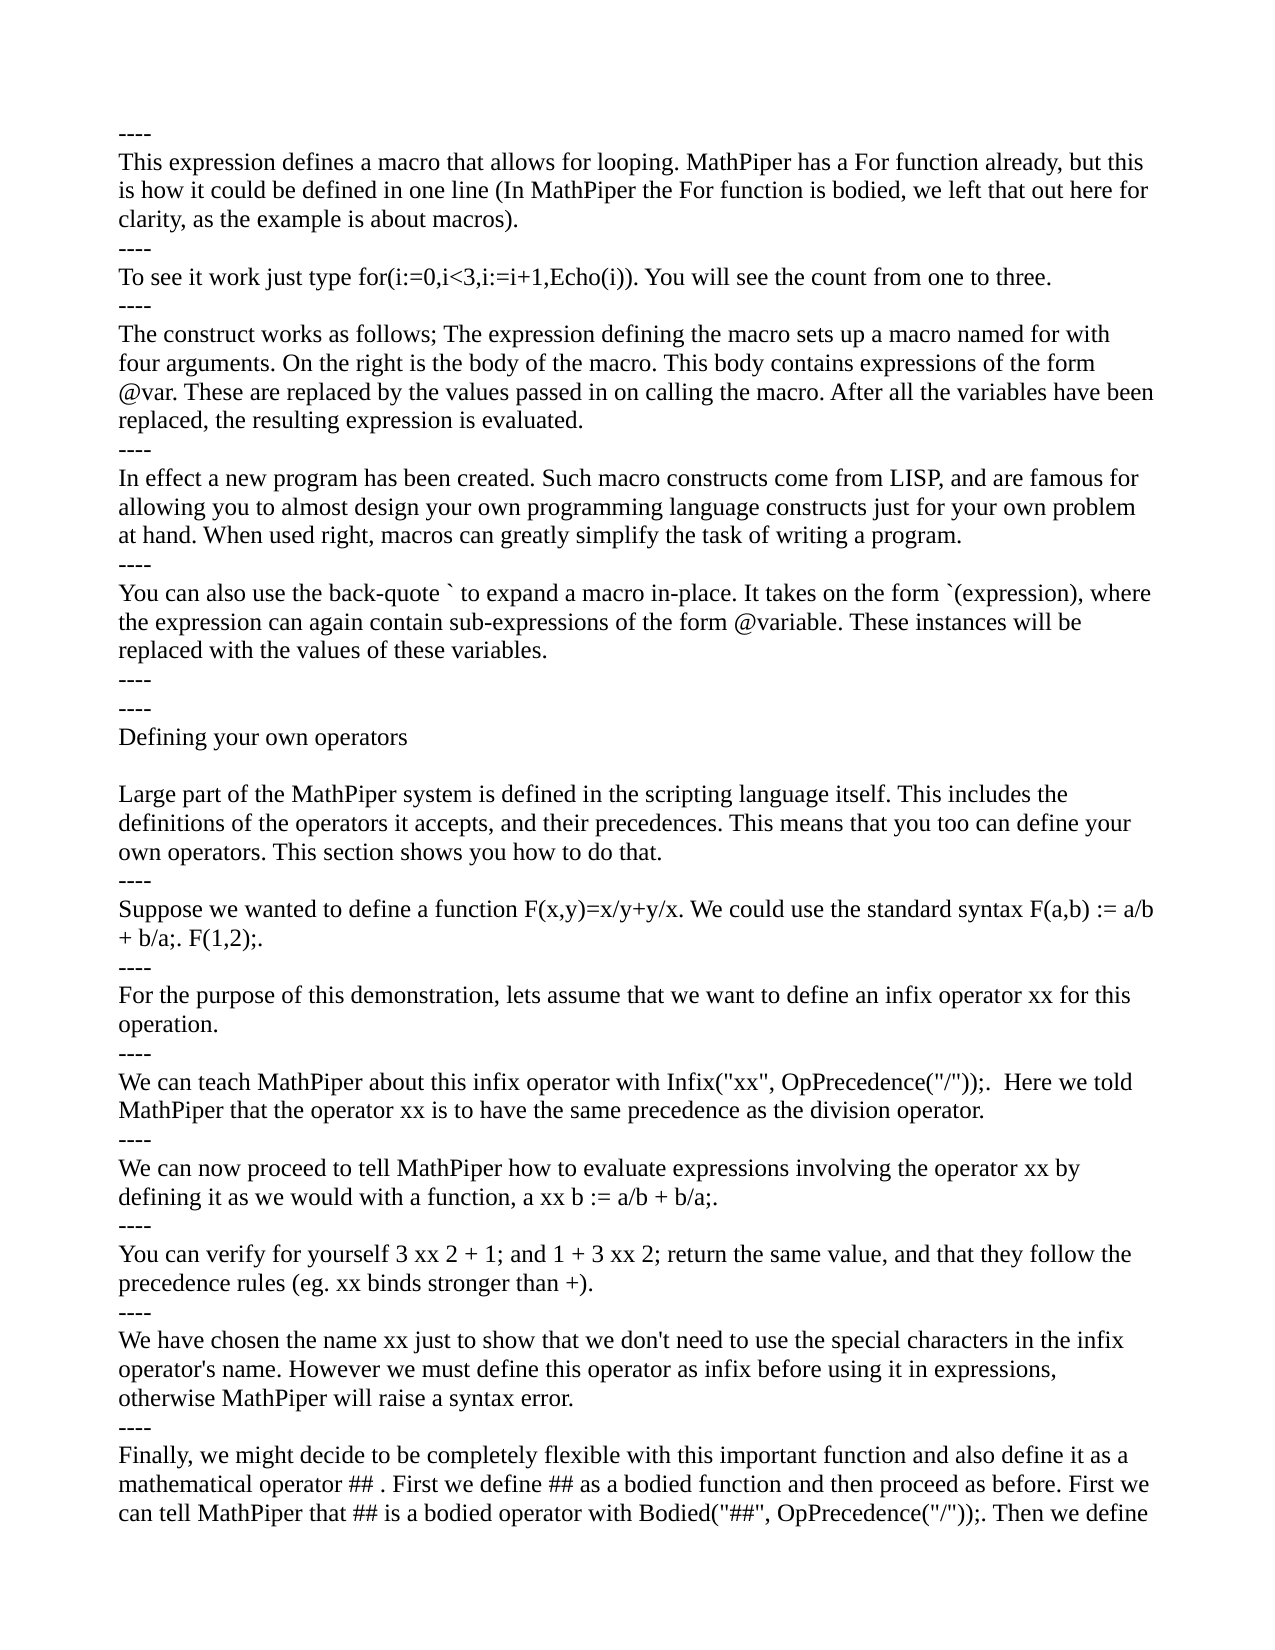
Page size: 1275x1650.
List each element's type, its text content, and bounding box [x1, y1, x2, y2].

text Suppose we wanted to define a function F(x,y)=x/y+y/x. We could use the standard syntax F(a,b) := a/b + b/a;. F(1,2);. [118, 894, 1157, 952]
text ---- [118, 664, 1157, 693]
text ---- [118, 291, 1157, 319]
text ---- [118, 549, 1157, 578]
text ---- [118, 1211, 1157, 1239]
text The construct works as follows; The expression defining the macro sets up a macro named for with four arguments. On the right is the body of the macro. This body contains expressions of the form @var. These are replaced by the values passed in on calling the macro. After all the variables have been replaced, the resulting expression is evaluated. [118, 319, 1157, 434]
text ---- [118, 693, 1157, 722]
text Finally, we might decide to be completely flexible with this important function and also define it as a mathematical operator ## . First we define ## as a bodied function and then proceed as before. First we can tell MathPiper that ## is a bodied operator with Bodied("##", OpPrecedence("/"));. Then we define [118, 1441, 1157, 1527]
text ---- [118, 866, 1157, 894]
text You can verify for yourself 3 xx 2 + 1; and 1 + 3 xx 2; return the same value, and that they follow the precedence rules (eg. xx binds stronger than +). [118, 1239, 1157, 1297]
text ---- [118, 1297, 1157, 1326]
text You can also use the back-quote ` to expand a macro in-place. It takes on the form `(expression), where the expression can again contain sub-expressions of the form @variable. These instances will be replaced with the values of these variables. [118, 578, 1157, 664]
text ---- [118, 434, 1157, 463]
text ---- [118, 233, 1157, 262]
text Large part of the MathPiper system is defined in the scripting language itself. This includes the definitions of the operators it accepts, and their precedences. This means that you too can define your own operators. This section shows you how to do that. [118, 779, 1157, 866]
text We have chosen the name xx just to show that we don't need to use the special characters in the infix operator's name. However we must define this operator as infix before using it in expressions, otherwise MathPiper will raise a syntax error. [118, 1326, 1157, 1412]
text To see it work just type for(i:=0,i<3,i:=i+1,Echo(i)). You will see the count from one to three. [118, 262, 1157, 291]
text Defining your own operators [118, 722, 1157, 751]
text In effect a new program has been created. Such macro constructs come from LISP, and are famous for allowing you to almost design your own programming language constructs just for your own problem at hand. When used right, macros can greatly simplify the task of writing a program. [118, 463, 1157, 549]
text ---- [118, 1412, 1157, 1441]
text ---- [118, 952, 1157, 981]
text ---- [118, 118, 1157, 147]
text ---- [118, 1038, 1157, 1067]
text This expression defines a macro that allows for looping. MathPiper has a For function already, but this is how it could be defined in one line (In MathPiper the For function is bodied, we left that out here for clarity, as the example is about macros). [118, 147, 1157, 233]
text For the purpose of this demonstration, lets assume that we want to define an infix operator xx for this operation. [118, 981, 1157, 1038]
text We can teach MathPiper about this infix operator with Infix("xx", OpPrecedence("/"));. Here we told MathPiper that the operator xx is to have the same precedence as the division operator. [118, 1067, 1157, 1124]
text We can now proceed to tell MathPiper how to evaluate expressions involving the operator xx by defining it as we would with a function, a xx b := a/b + b/a;. [118, 1153, 1157, 1211]
text ---- [118, 1124, 1157, 1153]
